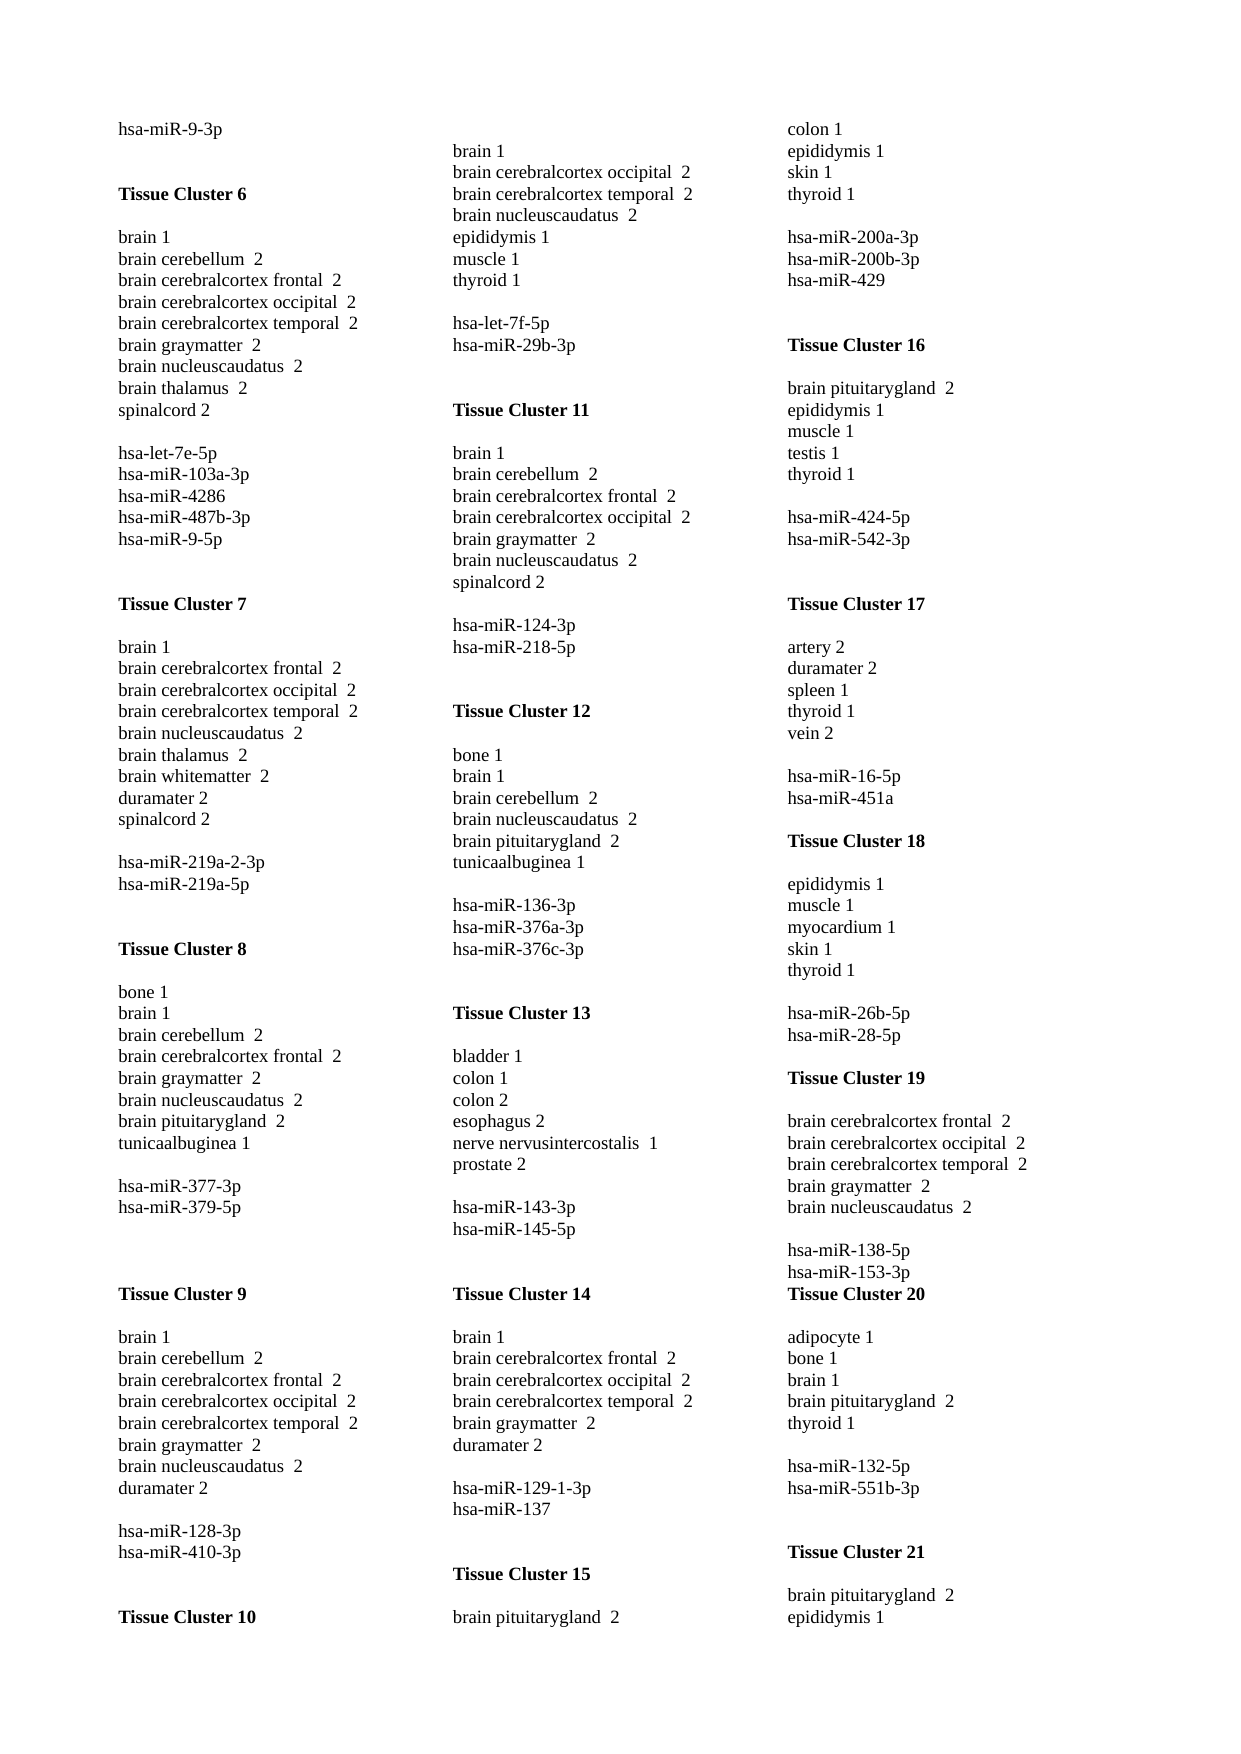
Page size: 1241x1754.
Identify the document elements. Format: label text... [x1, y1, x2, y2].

text Tissue Cluster 7 [118, 592, 453, 614]
text brain 1 [118, 636, 453, 657]
text vein 2 [787, 722, 1122, 743]
text brain cerebralcortex frontal 2 [118, 269, 453, 291]
text brain cerebellum 2 [453, 463, 787, 485]
text Tissue Cluster 16 [787, 334, 1122, 355]
text hsa-miR-128-3p [118, 1520, 453, 1541]
text epididymis 1 [787, 873, 1122, 894]
text tunicaalbuginea 1 [453, 851, 787, 873]
text Tissue Cluster 9 [118, 1282, 453, 1304]
text adipocyte 1 [787, 1326, 1122, 1347]
text bone 1 [118, 981, 453, 1002]
text myocardium 1 [787, 916, 1122, 937]
text testis 1 [787, 442, 1122, 463]
text Tissue Cluster 14 [453, 1282, 787, 1304]
text brain pituitarygland 2 [787, 1584, 1122, 1606]
text brain nucleuscaudatus 2 [453, 204, 787, 226]
text spinalcord 2 [118, 398, 453, 420]
text brain nucleuscaudatus 2 [453, 549, 787, 571]
text duramater 2 [787, 657, 1122, 679]
text hsa-miR-4286 [118, 485, 453, 506]
text brain thalamus 2 [118, 743, 453, 765]
text hsa-miR-551b-3p [787, 1477, 1122, 1498]
text duramater 2 [453, 1433, 787, 1455]
text hsa-let-7e-5p [118, 442, 453, 463]
text brain cerebralcortex frontal 2 [118, 1045, 453, 1067]
text brain pituitarygland 2 [787, 1390, 1122, 1412]
text brain 1 [118, 226, 453, 247]
text epididymis 1 [787, 1606, 1122, 1627]
text brain nucleuscaudatus 2 [787, 1196, 1122, 1218]
text brain 1 [453, 140, 787, 161]
text hsa-miR-16-5p [787, 765, 1122, 787]
text hsa-miR-376a-3p [453, 916, 787, 937]
text Tissue Cluster 11 [453, 398, 787, 420]
text brain nucleuscaudatus 2 [118, 1455, 453, 1477]
text hsa-miR-410-3p [118, 1541, 453, 1563]
text brain cerebellum 2 [453, 787, 787, 808]
text brain whitematter 2 [118, 765, 453, 787]
text brain cerebralcortex temporal 2 [118, 700, 453, 722]
text hsa-miR-379-5p [118, 1196, 453, 1218]
text brain cerebralcortex frontal 2 [787, 1110, 1122, 1132]
text brain graymatter 2 [453, 1412, 787, 1433]
text brain 1 [453, 1326, 787, 1347]
text brain cerebralcortex temporal 2 [787, 1153, 1122, 1175]
text hsa-let-7f-5p [453, 312, 787, 334]
text hsa-miR-200b-3p [787, 247, 1122, 269]
text Tissue Cluster 21 [787, 1541, 1122, 1563]
text brain cerebralcortex frontal 2 [453, 1347, 787, 1369]
text hsa-miR-26b-5p [787, 1002, 1122, 1024]
text tunicaalbuginea 1 [118, 1132, 453, 1153]
text brain 1 [118, 1326, 453, 1347]
text brain cerebralcortex temporal 2 [118, 312, 453, 334]
text epididymis 1 [453, 226, 787, 247]
text thyroid 1 [787, 463, 1122, 485]
text hsa-miR-124-3p [453, 614, 787, 636]
text thyroid 1 [787, 700, 1122, 722]
text brain pituitarygland 2 [453, 830, 787, 851]
text hsa-miR-429 [787, 269, 1122, 291]
text duramater 2 [118, 1477, 453, 1498]
text brain pituitarygland 2 [118, 1110, 453, 1132]
text Tissue Cluster 8 [118, 937, 453, 959]
text colon 2 [453, 1088, 787, 1110]
text brain pituitarygland 2 [787, 377, 1122, 398]
text brain 1 [453, 442, 787, 463]
text hsa-miR-29b-3p [453, 334, 787, 355]
text brain cerebralcortex frontal 2 [118, 657, 453, 679]
text hsa-miR-219a-5p [118, 873, 453, 894]
text muscle 1 [787, 894, 1122, 916]
text brain graymatter 2 [118, 334, 453, 355]
text thyroid 1 [787, 183, 1122, 204]
text spleen 1 [787, 679, 1122, 700]
text hsa-miR-129-1-3p [453, 1477, 787, 1498]
text hsa-miR-138-5p [787, 1239, 1122, 1261]
text hsa-miR-542-3p [787, 528, 1122, 549]
text brain cerebralcortex frontal 2 [453, 485, 787, 506]
text esophagus 2 [453, 1110, 787, 1132]
text hsa-miR-28-5p [787, 1024, 1122, 1045]
text Tissue Cluster 19 [787, 1067, 1122, 1088]
text Tissue Cluster 20 [787, 1282, 1122, 1304]
text Tissue Cluster 15 [453, 1563, 787, 1584]
text hsa-miR-218-5p [453, 636, 787, 657]
text epididymis 1 [787, 398, 1122, 420]
text bladder 1 [453, 1045, 787, 1067]
text hsa-miR-103a-3p [118, 463, 453, 485]
text hsa-miR-9-5p [118, 528, 453, 549]
text brain graymatter 2 [453, 528, 787, 549]
text hsa-miR-136-3p [453, 894, 787, 916]
text thyroid 1 [787, 1412, 1122, 1433]
text epididymis 1 [787, 140, 1122, 161]
text hsa-miR-200a-3p [787, 226, 1122, 247]
text spinalcord 2 [118, 808, 453, 830]
text thyroid 1 [787, 959, 1122, 981]
text brain cerebralcortex occipital 2 [787, 1132, 1122, 1153]
text Tissue Cluster 10 [118, 1606, 453, 1627]
text brain cerebralcortex occipital 2 [453, 161, 787, 183]
text muscle 1 [453, 247, 787, 269]
text hsa-miR-377-3p [118, 1175, 453, 1196]
text brain graymatter 2 [118, 1067, 453, 1088]
text brain cerebralcortex frontal 2 [118, 1369, 453, 1390]
text hsa-miR-145-5p [453, 1218, 787, 1239]
text hsa-miR-137 [453, 1498, 787, 1520]
text prostate 2 [453, 1153, 787, 1175]
text brain nucleuscaudatus 2 [453, 808, 787, 830]
text brain cerebralcortex occipital 2 [118, 1390, 453, 1412]
text brain cerebellum 2 [118, 1347, 453, 1369]
text Tissue Cluster 13 [453, 1002, 787, 1024]
text hsa-miR-376c-3p [453, 937, 787, 959]
text brain nucleuscaudatus 2 [118, 722, 453, 743]
text colon 1 [453, 1067, 787, 1088]
text skin 1 [787, 161, 1122, 183]
text Tissue Cluster 6 [118, 183, 453, 204]
text hsa-miR-219a-2-3p [118, 851, 453, 873]
text hsa-miR-487b-3p [118, 506, 453, 528]
text brain nucleuscaudatus 2 [118, 355, 453, 377]
text brain cerebralcortex occipital 2 [453, 506, 787, 528]
text brain cerebralcortex occipital 2 [118, 679, 453, 700]
text brain cerebralcortex occipital 2 [453, 1369, 787, 1390]
text bone 1 [453, 743, 787, 765]
text Tissue Cluster 18 [787, 830, 1122, 851]
text brain cerebralcortex temporal 2 [453, 1390, 787, 1412]
text bone 1 [787, 1347, 1122, 1369]
text colon 1 [787, 118, 1122, 140]
text hsa-miR-153-3p [787, 1261, 1122, 1282]
text Tissue Cluster 12 [453, 700, 787, 722]
text hsa-miR-143-3p [453, 1196, 787, 1218]
text Tissue Cluster 17 [787, 592, 1122, 614]
text nerve nervusintercostalis 1 [453, 1132, 787, 1153]
text hsa-miR-424-5p [787, 506, 1122, 528]
text brain graymatter 2 [118, 1433, 453, 1455]
text brain pituitarygland 2 [453, 1606, 787, 1627]
text skin 1 [787, 937, 1122, 959]
text thyroid 1 [453, 269, 787, 291]
text spinalcord 2 [453, 571, 787, 592]
text brain cerebellum 2 [118, 247, 453, 269]
text brain 1 [787, 1369, 1122, 1390]
text hsa-miR-132-5p [787, 1455, 1122, 1477]
text brain nucleuscaudatus 2 [118, 1088, 453, 1110]
text hsa-miR-451a [787, 787, 1122, 808]
text brain 1 [453, 765, 787, 787]
text hsa-miR-9-3p [118, 118, 453, 140]
text brain graymatter 2 [787, 1175, 1122, 1196]
text brain 1 [118, 1002, 453, 1024]
text brain cerebellum 2 [118, 1024, 453, 1045]
text brain cerebralcortex temporal 2 [118, 1412, 453, 1433]
text brain thalamus 2 [118, 377, 453, 398]
text brain cerebralcortex occipital 2 [118, 291, 453, 312]
text brain cerebralcortex temporal 2 [453, 183, 787, 204]
text duramater 2 [118, 787, 453, 808]
text muscle 1 [787, 420, 1122, 442]
text artery 2 [787, 636, 1122, 657]
